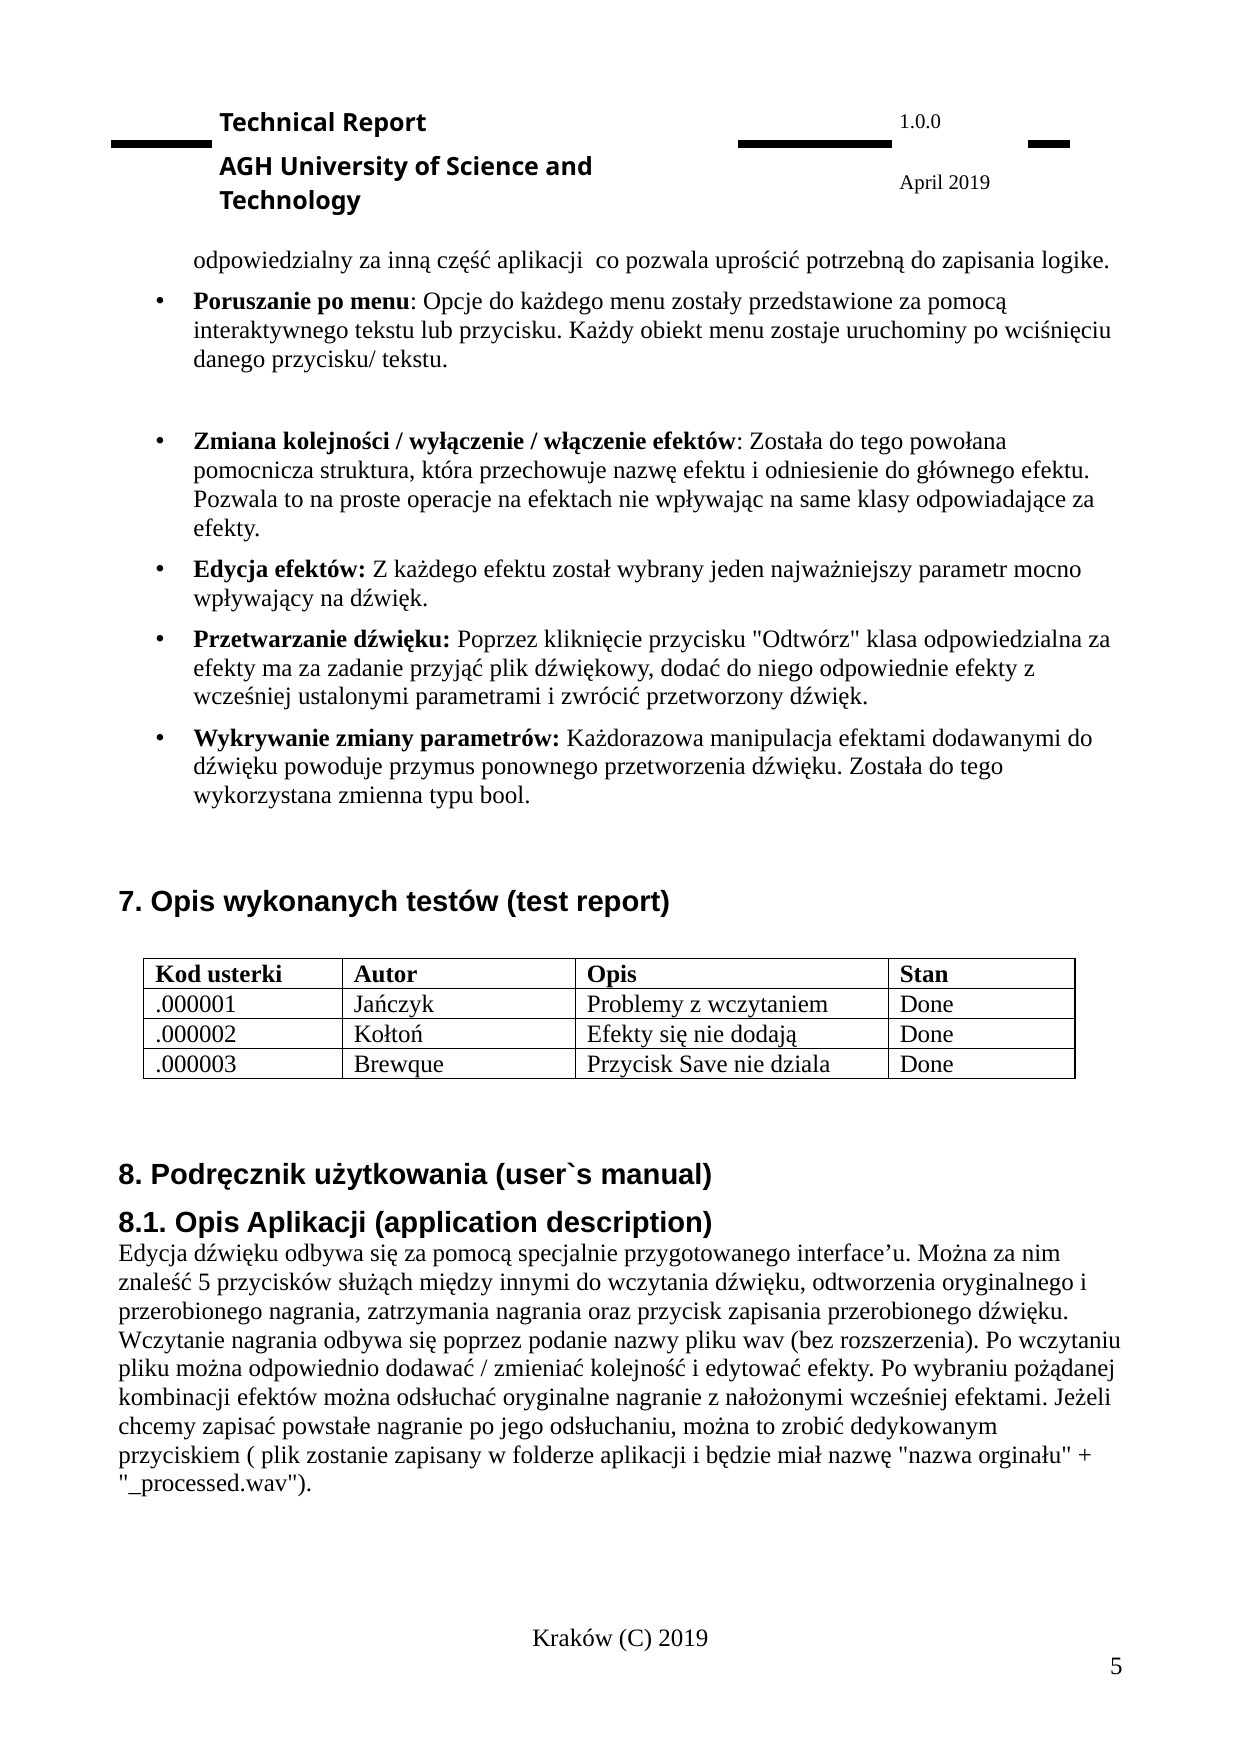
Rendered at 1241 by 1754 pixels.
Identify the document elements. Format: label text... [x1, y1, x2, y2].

list Poruszanie po menu: Opcje do każdego menu zostały przedstawione za pomocą interaktywnego tekstu lub przycisku. Każdy obiekt menu zostaje uruchominy po wciśnięciu danego przycisku/ tekstu. [156, 286, 1122, 373]
table_cell Jańczyk [343, 989, 575, 1018]
table_cell Done [889, 1019, 1074, 1048]
table_cell .000003 [144, 1049, 342, 1077]
table_cell Przycisk Save nie dziala [576, 1049, 888, 1077]
subtitle 8.1. Opis Aplikacji (application description) [118, 1205, 1122, 1238]
list Przetwarzanie dźwięku: Poprzez kliknięcie przycisku "Odtwórz" klasa odpowiedzialna za efekty ma za zadanie przyjąć plik dźwiękowy, dodać do niego odpowiednie efekty z wcześniej ustalonymi parametrami i zwrócić przetworzony dźwięk. [156, 624, 1122, 710]
table_cell .000002 [144, 1019, 342, 1048]
table_cell Done [889, 989, 1074, 1018]
list Zmiana kolejności / wyłączenie / włączenie efektów: Została do tego powołana pomocnicza struktura, która przechowuje nazwę efektu i odniesienie do głównego efektu. Pozwala to na proste operacje na efektach nie wpływając na same klasy odpowiadające za efekty. [156, 426, 1122, 541]
table_header Opis [576, 959, 888, 988]
table_cell Problemy z wczytaniem [576, 989, 888, 1018]
table_cell Efekty się nie dodają [576, 1019, 888, 1048]
table_header Kod usterki [144, 959, 342, 988]
table_cell Done [889, 1049, 1074, 1077]
text Edycja dźwięku odbywa się za pomocą specjalnie przygotowanego interface’u. Można za nim znaleść 5 przycisków służąch między innymi do wczytania dźwięku, odtworzenia oryginalnego i przerobionego nagrania, zatrzymania nagrania oraz przycisk zapisania przerobionego dźwięku. Wczytanie nagrania odbywa się poprzez podanie nazwy pliku wav (bez rozszerzenia). Po wczytaniu pliku można odpowiednio dodawać / zmieniać kolejność i edytować efekty. Po wybraniu pożądanej kombinacji efektów można odsłuchać oryginalne nagranie z nałożonymi wcześniej efektami. Jeżeli chcemy zapisać powstałe nagranie po jego odsłuchaniu, można to zrobić dedykowanym przyciskiem ( plik zostanie zapisany w folderze aplikacji i będzie miał nazwę "nazwa orginału" + "_processed.wav"). [118, 1238, 1122, 1497]
table_cell Brewque [343, 1049, 575, 1077]
list Wykrywanie zmiany parametrów: Każdorazowa manipulacja efektami dodawanymi do dźwięku powoduje przymus ponownego przetworzenia dźwięku. Została do tego wykorzystana zmienna typu bool. [156, 723, 1122, 809]
table_cell .000001 [144, 989, 342, 1018]
subtitle 7. Opis wykonanych testów (test report) [118, 883, 1122, 917]
list Edycja efektów: Z każdego efektu został wybrany jeden najważniejszy parametr mocno wpływający na dźwięk. [156, 554, 1122, 611]
table_header Stan [889, 959, 1074, 988]
list odpowiedzialny za inną część aplikacji co pozwala uprościć potrzebną do zapisania logike. [156, 245, 1122, 274]
table_cell Kołtoń [343, 1019, 575, 1048]
table_header Autor [343, 959, 575, 988]
subtitle 8. Podręcznik użytkowania (user`s manual) [118, 1157, 1122, 1190]
